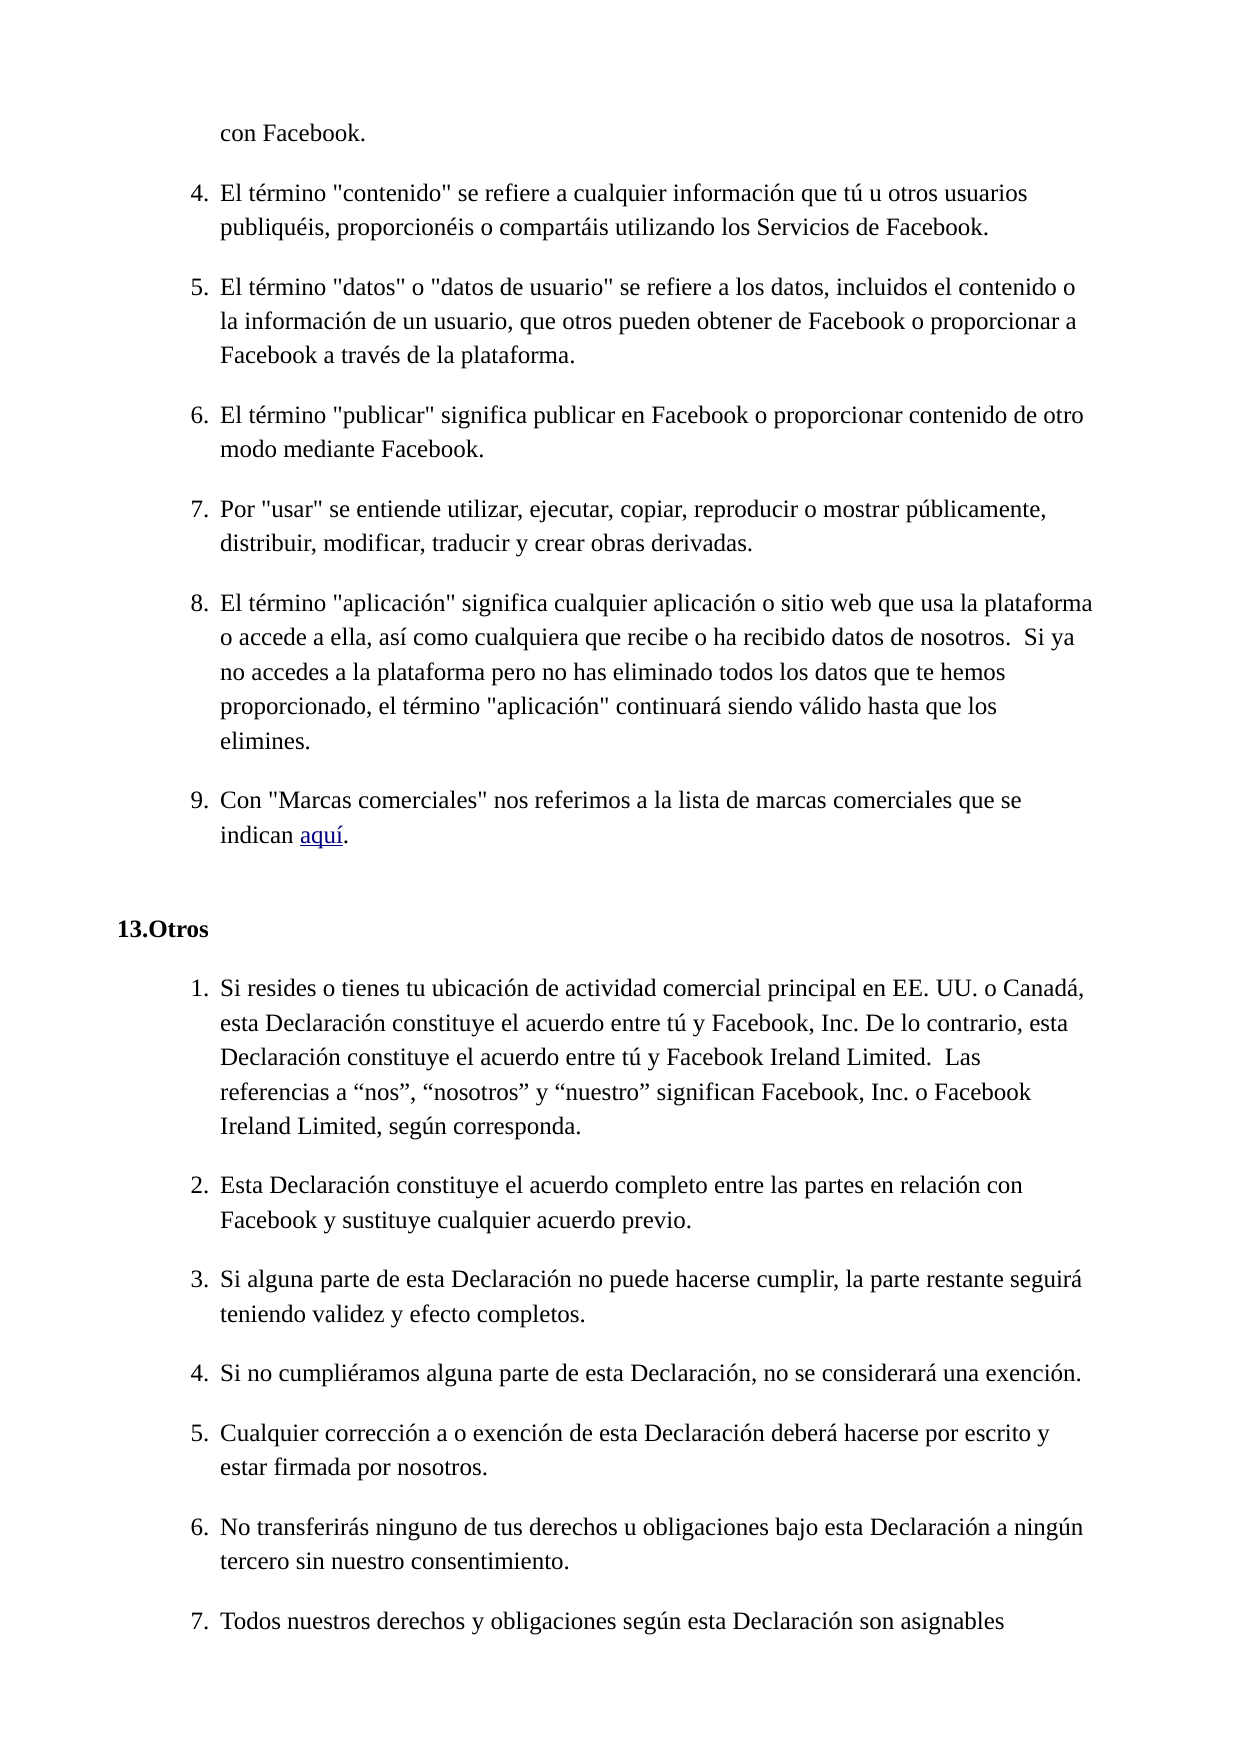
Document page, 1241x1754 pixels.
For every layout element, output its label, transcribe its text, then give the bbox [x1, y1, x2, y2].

list Si no cumpliéramos alguna parte de esta Declaración, no se considerará una exención. [190, 1358, 1094, 1387]
list Por "usar" se entiende utilizar, ejecutar, copiar, reproducir o mostrar públicamente, distribuir, modificar, traducir y crear obras derivadas. [190, 494, 1094, 557]
list El término "aplicación" significa cualquier aplicación o sitio web que usa la plataforma o accede a ella, así como cualquiera que recibe o ha recibido datos de nosotros. Si ya no accedes a la plataforma pero no has eliminado todos los datos que te hemos proporcionado, el término "aplicación" continuará siendo válido hasta que los elimines. [190, 588, 1094, 754]
list Cualquier corrección a o exención de esta Declaración deberá hacerse por escrito y estar firmada por nosotros. [190, 1418, 1094, 1481]
list Esta Declaración constituye el acuerdo completo entre las partes en relación con Facebook y sustituye cualquier acuerdo previo. [190, 1171, 1094, 1234]
list Todos nuestros derechos y obligaciones según esta Declaración son asignables [190, 1606, 1094, 1635]
list con Facebook. [190, 118, 1094, 147]
list Si alguna parte de esta Declaración no puede hacerse cumplir, la parte restante seguirá teniendo validez y efecto completos. [190, 1264, 1094, 1328]
list Si resides o tienes tu ubicación de actividad comercial principal en EE. UU. o Canadá, esta Declaración constituye el acuerdo entre tú y Facebook, Inc. De lo contrario, esta Declaración constituye el acuerdo entre tú y Facebook Ireland Limited. Las referencias a “nos”, “nosotros” y “nuestro” significan Facebook, Inc. o Facebook Ireland Limited, según corresponda. [190, 973, 1094, 1140]
list El término "contenido" se refiere a cualquier información que tú u otros usuarios publiquéis, proporcionéis o compartáis utilizando los Servicios de Facebook. [190, 178, 1094, 241]
list El término "datos" o "datos de usuario" se refiere a los datos, incluidos el contenido o la información de un usuario, que otros pueden obtener de Facebook o proporcionar a Facebook a través de la plataforma. [190, 272, 1094, 369]
list Otros [118, 914, 1094, 942]
list No transferirás ninguno de tus derechos u obligaciones bajo esta Declaración a ningún tercero sin nuestro consentimiento. [190, 1512, 1094, 1575]
list El término "publicar" significa publicar en Facebook o proporcionar contenido de otro modo mediante Facebook. [190, 400, 1094, 463]
list Con "Marcas comerciales" nos referimos a la lista de marcas comerciales que se indican aquí. [190, 785, 1094, 883]
